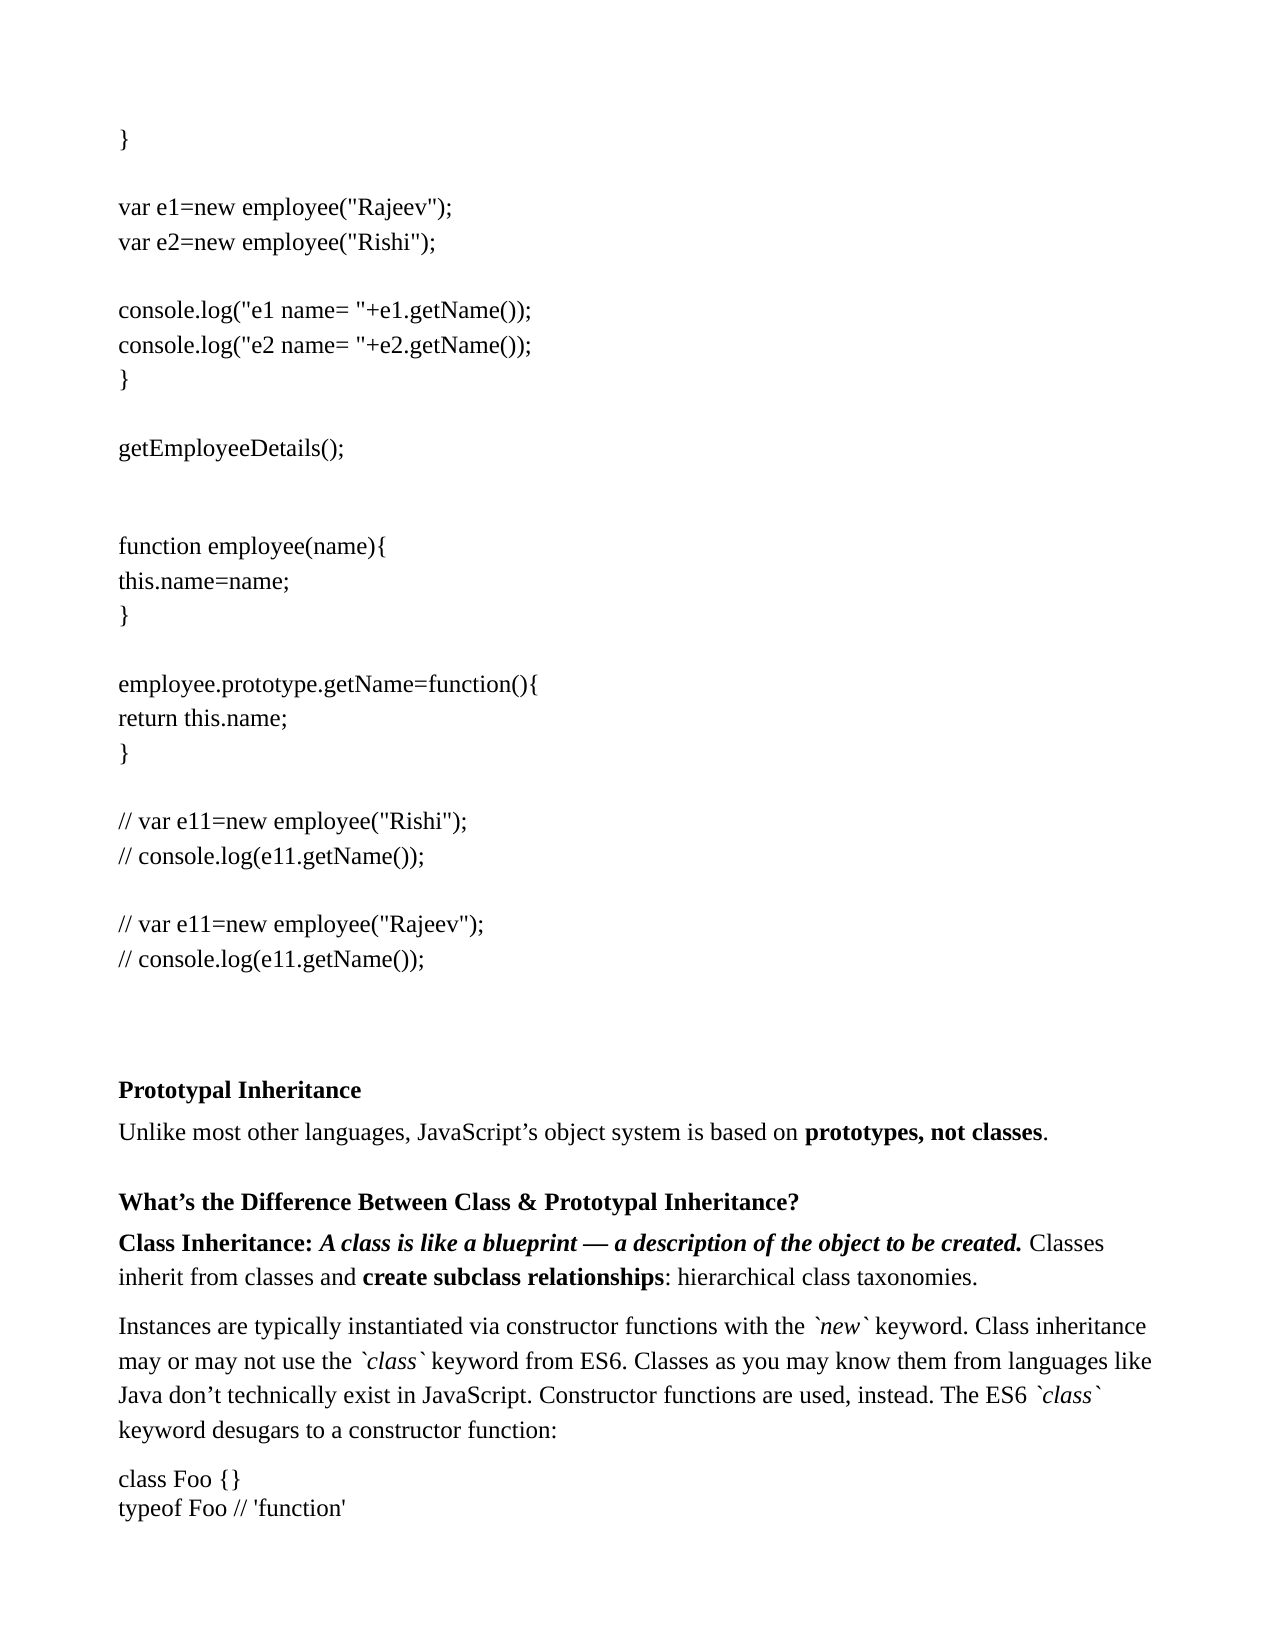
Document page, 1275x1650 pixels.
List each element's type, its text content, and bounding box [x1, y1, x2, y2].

text this.name=name; [118, 560, 1157, 594]
text var e2=new employee("Rishi"); [118, 221, 1157, 256]
text } [118, 594, 1157, 629]
text // var e11=new employee("Rajeev"); [118, 904, 1157, 938]
text Class Inheritance: A class is like a blueprint — a description of the object to be created. Classes inherit from classes and create subclass relationships: hierarchical class taxonomies. [118, 1228, 1157, 1291]
text console.log("e2 name= "+e2.getName()); [118, 324, 1157, 359]
text var e1=new employee("Rajeev"); [118, 187, 1157, 221]
text Instances are typically instantiated via constructor functions with the `new` keyword. Class inheritance may or may not use the `class` keyword from ES6. Classes as you may know them from languages like Java don’t technically exist in JavaScript. Constructor functions are used, instead. The ES6 `class` keyword desugars to a constructor function: [118, 1311, 1157, 1443]
text } [118, 732, 1157, 766]
text getEmployeeDetails(); [118, 427, 1157, 462]
text class Foo {} [118, 1464, 1157, 1493]
text // var e11=new employee("Rishi"); [118, 801, 1157, 835]
text typeof Foo // 'function' [118, 1493, 1157, 1521]
text function employee(name){ [118, 526, 1157, 560]
text } [118, 118, 1157, 152]
text Unlike most other languages, JavaScript’s object system is based on prototypes, not classes. [118, 1117, 1157, 1145]
text // console.log(e11.getName()); [118, 938, 1157, 973]
text console.log("e1 name= "+e1.getName()); [118, 290, 1157, 324]
text } [118, 359, 1157, 393]
subtitle What’s the Difference Between Class & Prototypal Inheritance? [118, 1187, 1157, 1215]
text employee.prototype.getName=function(){ [118, 663, 1157, 698]
subtitle Prototypal Inheritance [118, 1075, 1157, 1104]
text return this.name; [118, 698, 1157, 732]
text // console.log(e11.getName()); [118, 835, 1157, 869]
